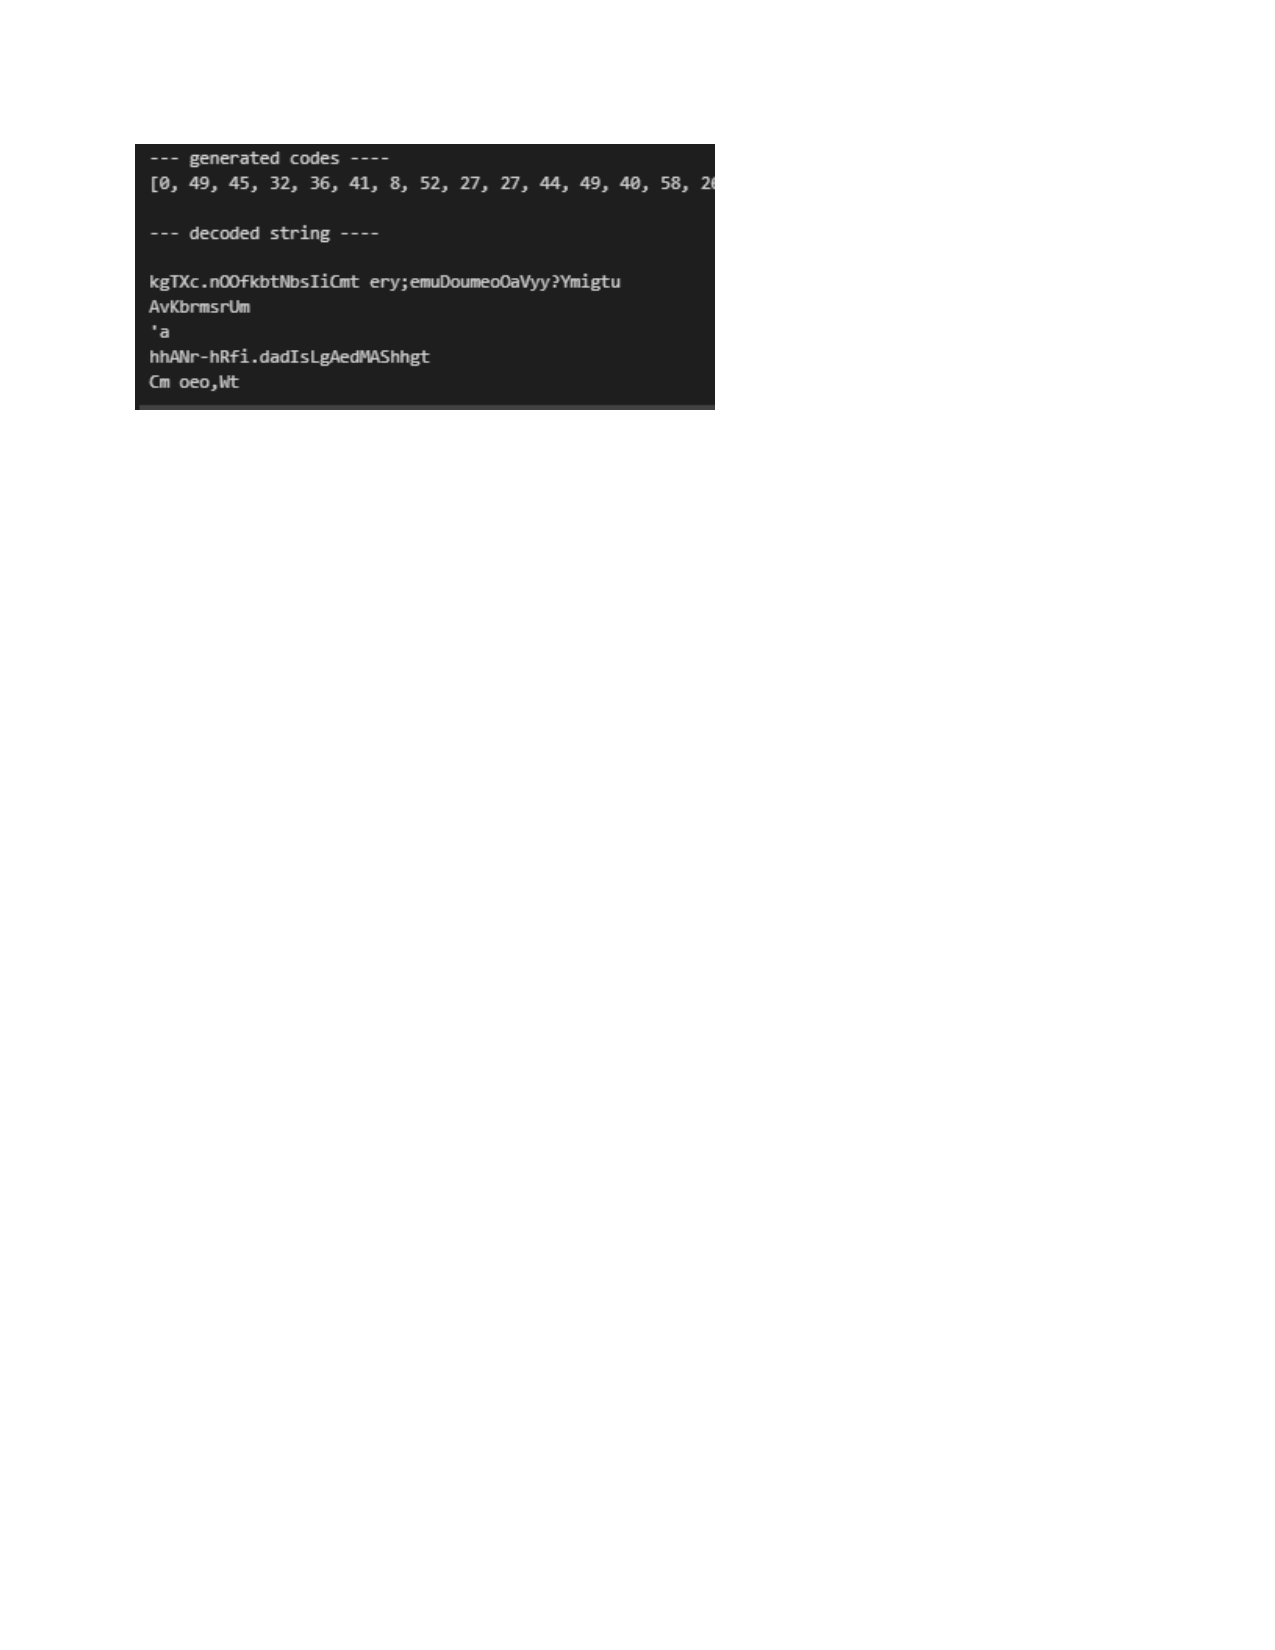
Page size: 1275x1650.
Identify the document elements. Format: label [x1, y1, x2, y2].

picture [135, 144, 715, 410]
